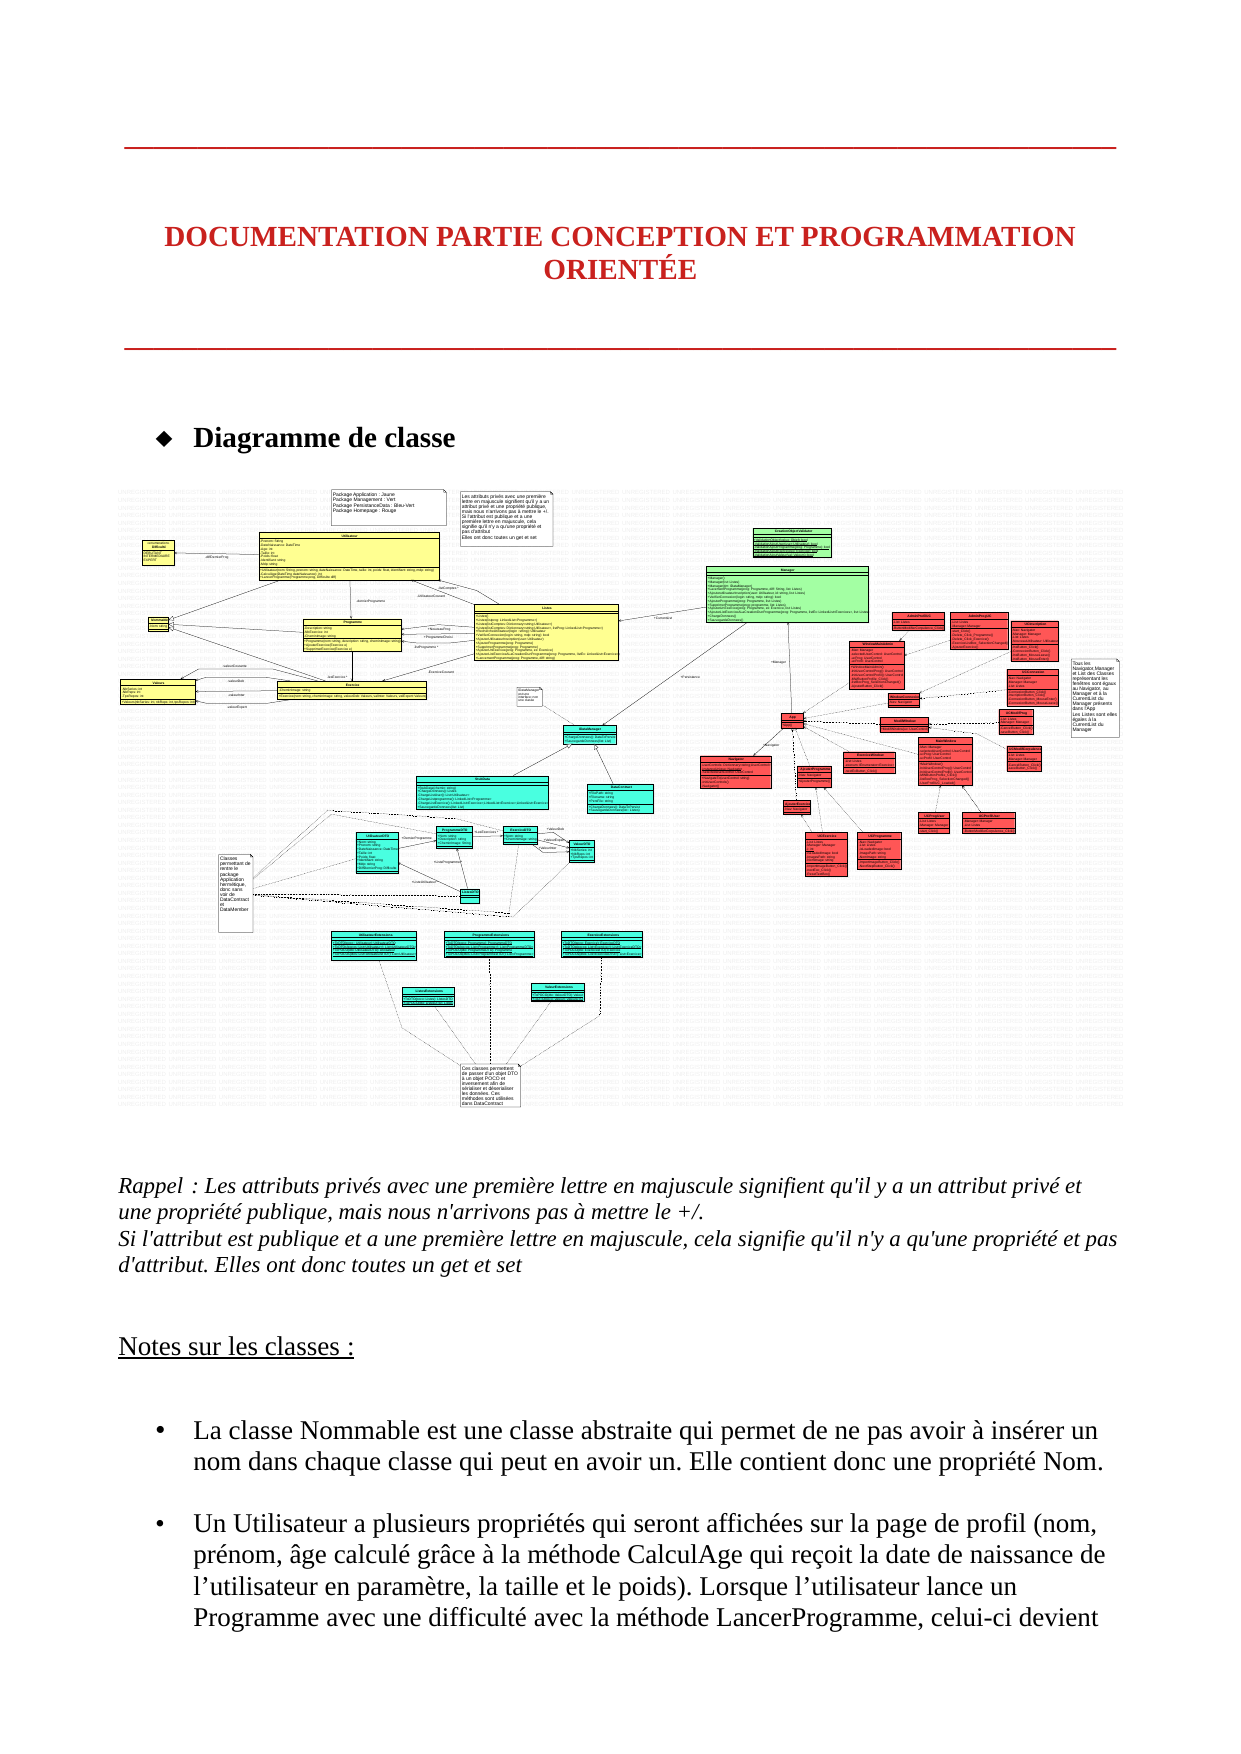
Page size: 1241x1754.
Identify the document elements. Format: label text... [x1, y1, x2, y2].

list La classe Nommable est une classe abstraite qui permet de ne pas avoir à insérer un nom dans chaque classe qui peut en avoir un. Elle contient donc une propriété Nom. [156, 1414, 1122, 1476]
text DOCUMENTATION PARTIE CONCEPTION ET PROGRAMMATION ORIENTÉE [118, 219, 1122, 286]
text ____________________________________________________________________ [118, 118, 1122, 152]
text Rappel : Les attributs privés avec une première lettre en majuscule signifient qu'il y a un attribut privé et une propriété publique, mais nous n'arrivons pas à mettre le +/. [118, 1172, 1122, 1225]
text ____________________________________________________________________ [118, 319, 1122, 353]
list Un Utilisateur a plusieurs propriétés qui seront affichées sur la page de profil (nom, prénom, âge calculé grâce à la méthode CalculAge qui reçoit la date de naissance de l’utilisateur en paramètre, la taille et le poids). Lorsque l’utilisateur lance un Programme avec une difficulté avec la méthode LancerProgramme, celui-ci devient [156, 1507, 1122, 1632]
text Si l'attribut est publique et a une première lettre en majuscule, cela signifie qu'il n'y a qu'une propriété et pas d'attribut. Elles ont donc toutes un get et set [118, 1225, 1122, 1277]
text Notes sur les classes : [118, 1330, 1122, 1361]
list Diagramme de classe [156, 420, 1122, 454]
